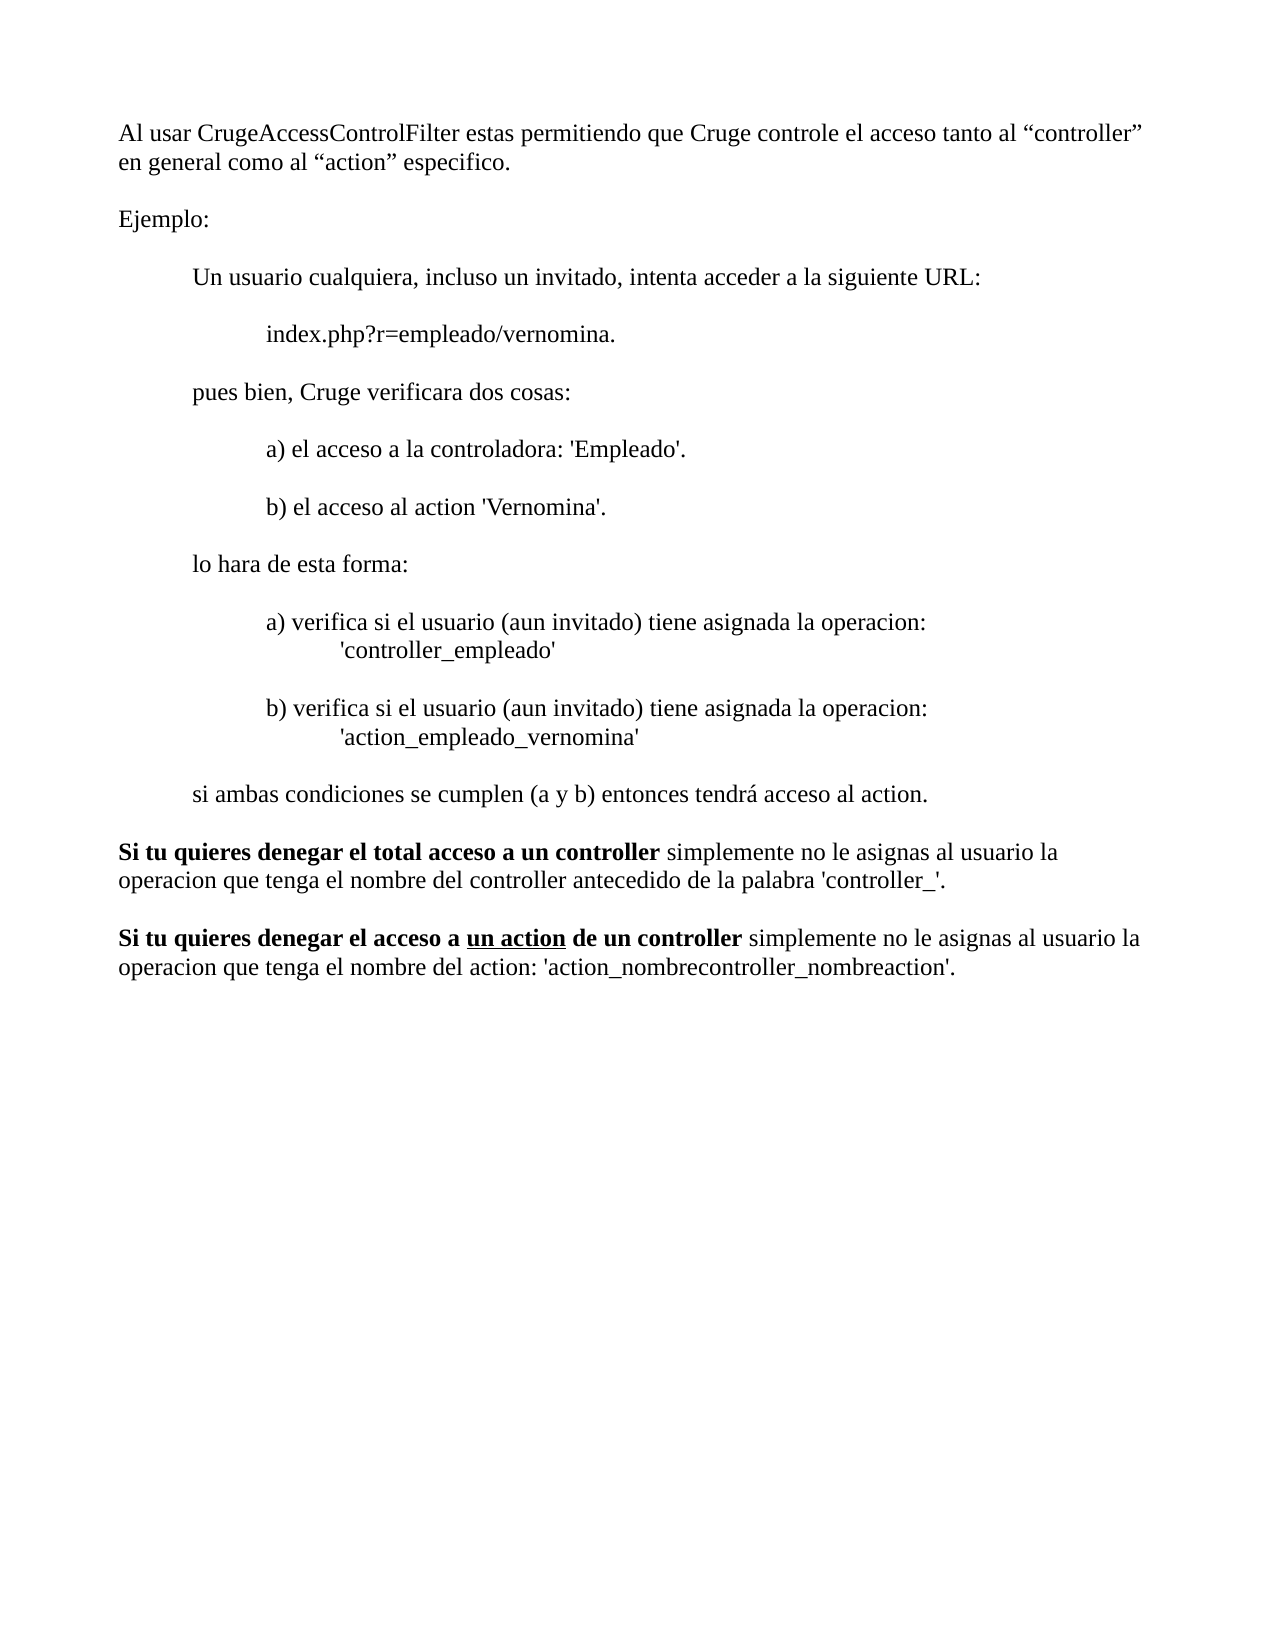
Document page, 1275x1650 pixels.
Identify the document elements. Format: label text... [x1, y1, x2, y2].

text si ambas condiciones se cumplen (a y b) entonces tendrá acceso al action. [118, 779, 1157, 808]
text index.php?r=empleado/vernomina. [118, 319, 1157, 348]
text Si tu quieres denegar el total acceso a un controller simplemente no le asignas al usuario la operacion que tenga el nombre del controller antecedido de la palabra 'controller_'. [118, 837, 1157, 894]
text a) verifica si el usuario (aun invitado) tiene asignada la operacion: [118, 607, 1157, 636]
text Si tu quieres denegar el acceso a un action de un controller simplemente no le asignas al usuario la operacion que tenga el nombre del action: 'action_nombrecontroller_nombreaction'. [118, 923, 1157, 981]
text Un usuario cualquiera, incluso un invitado, intenta acceder a la siguiente URL: [118, 262, 1157, 291]
text Al usar CrugeAccessControlFilter estas permitiendo que Cruge controle el acceso tanto al “controller” en general como al “action” especifico. [118, 118, 1157, 176]
text a) el acceso a la controladora: 'Empleado'. [118, 434, 1157, 463]
text Ejemplo: [118, 204, 1157, 233]
text lo hara de esta forma: [118, 549, 1157, 578]
text pues bien, Cruge verificara dos cosas: [118, 377, 1157, 406]
text 'controller_empleado' [118, 636, 1157, 664]
text b) el acceso al action 'Vernomina'. [118, 492, 1157, 521]
text b) verifica si el usuario (aun invitado) tiene asignada la operacion: 'action_empleado_vernomina' [118, 693, 1157, 751]
